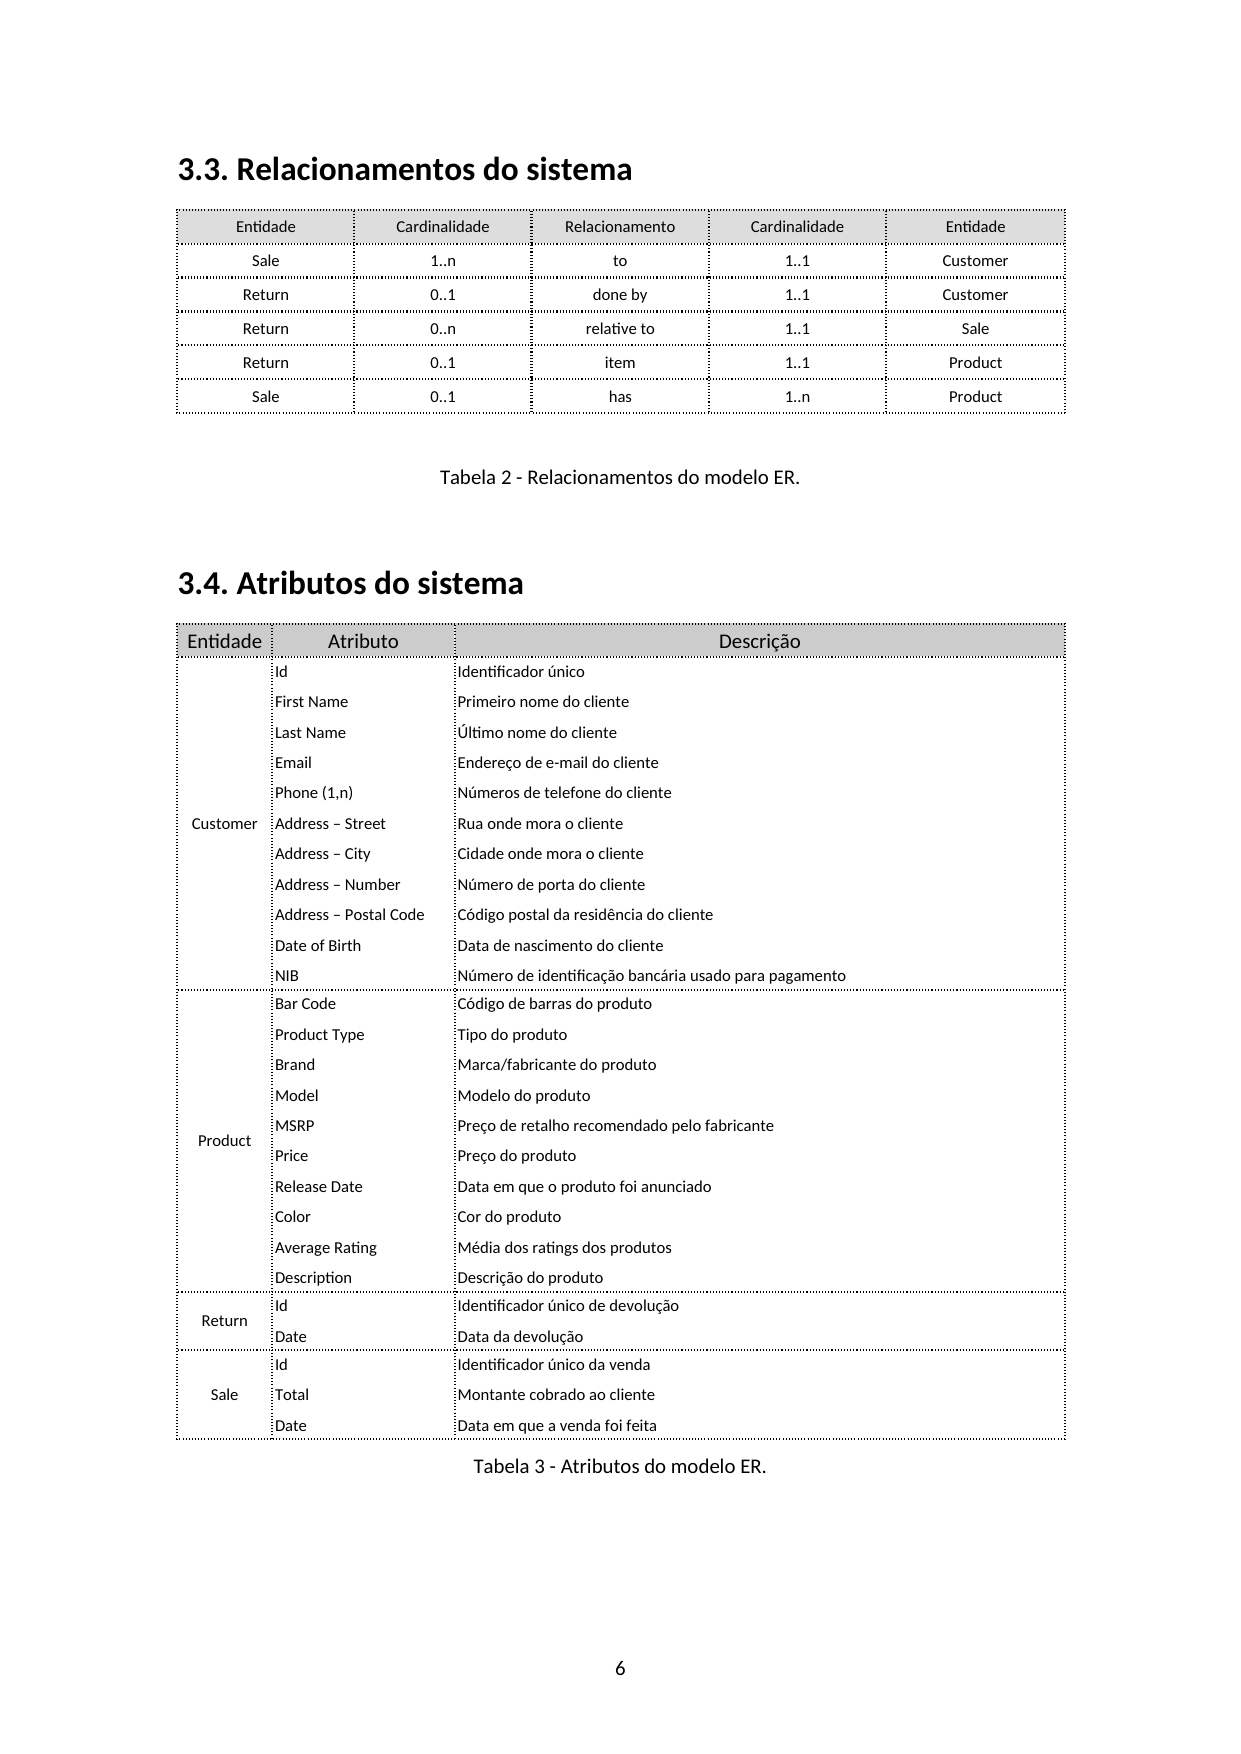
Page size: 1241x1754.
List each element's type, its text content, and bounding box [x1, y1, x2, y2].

table_cell has [531, 378, 709, 412]
table_cell Código de barras do produto Tipo do produto Marca/fabricante do produto Modelo do produto Preço de retalho recomendado pelo fabricante Preço do produto Data em que o produto foi anunciado Cor do produto Média dos ratings dos produtos Descrição do produto [455, 989, 1065, 1291]
table_cell Id Date [272, 1291, 454, 1349]
table_cell Return [177, 344, 354, 378]
table_header Relacionamento [531, 209, 709, 243]
table_cell Product [886, 378, 1065, 412]
table_cell 1..1 [709, 276, 886, 310]
table_cell Return [177, 276, 354, 310]
subtitle 3.4. Atributos do sistema [177, 562, 1063, 602]
table_cell Sale [177, 378, 354, 412]
table_cell Customer [886, 243, 1065, 276]
table_cell Sale [177, 1349, 272, 1438]
table_cell Sale [177, 243, 354, 276]
table_cell Identificador único de devolução Data da devolução [455, 1291, 1065, 1349]
table_cell Identificador único da venda Montante cobrado ao cliente Data em que a venda foi feita [455, 1349, 1065, 1438]
table_cell Product [177, 989, 272, 1291]
table_cell item [531, 344, 709, 378]
table_cell to [531, 243, 709, 276]
text Tabela 3 - Atributos do modelo ER. [177, 1453, 1063, 1478]
table_cell Id First Name Last Name Email Phone (1,n) Address – Street Address – City Address – Number Address – Postal Code Date of Birth NIB [272, 656, 454, 988]
table_cell Bar Code Product Type Brand Model MSRP Price Release Date Color Average Rating Description [272, 989, 454, 1291]
table_header Descrição [455, 623, 1065, 656]
table_cell 0..n [354, 310, 531, 344]
table_header Entidade [177, 209, 354, 243]
table_header Entidade [886, 209, 1065, 243]
table_cell 0..1 [354, 378, 531, 412]
table_header Cardinalidade [354, 209, 531, 243]
table_header Entidade [177, 623, 272, 656]
table_cell 1..n [354, 243, 531, 276]
table_cell relative to [531, 310, 709, 344]
table_header Cardinalidade [709, 209, 886, 243]
text Tabela 2 - Relacionamentos do modelo ER. [177, 464, 1063, 490]
table_cell 1..1 [709, 310, 886, 344]
table_header Atributo [272, 623, 454, 656]
table_cell Id Total Date [272, 1349, 454, 1438]
table_cell Customer [177, 656, 272, 988]
table_cell Customer [886, 276, 1065, 310]
table_cell 1..n [709, 378, 886, 412]
table_cell 0..1 [354, 344, 531, 378]
table_cell Product [886, 344, 1065, 378]
table_cell 1..1 [709, 344, 886, 378]
table_cell Return [177, 310, 354, 344]
table_cell 0..1 [354, 276, 531, 310]
table_cell Identificador único Primeiro nome do cliente Último nome do cliente Endereço de e-mail do cliente Números de telefone do cliente Rua onde mora o cliente Cidade onde mora o cliente Número de porta do cliente Código postal da residência do cliente Data de nascimento do cliente Número de identificação bancária usado para pagamento [455, 656, 1065, 988]
subtitle 3.3. Relacionamentos do sistema [177, 148, 1063, 188]
table_cell Sale [886, 310, 1065, 344]
table_cell done by [531, 276, 709, 310]
table_cell Return [177, 1291, 272, 1349]
table_cell 1..1 [709, 243, 886, 276]
